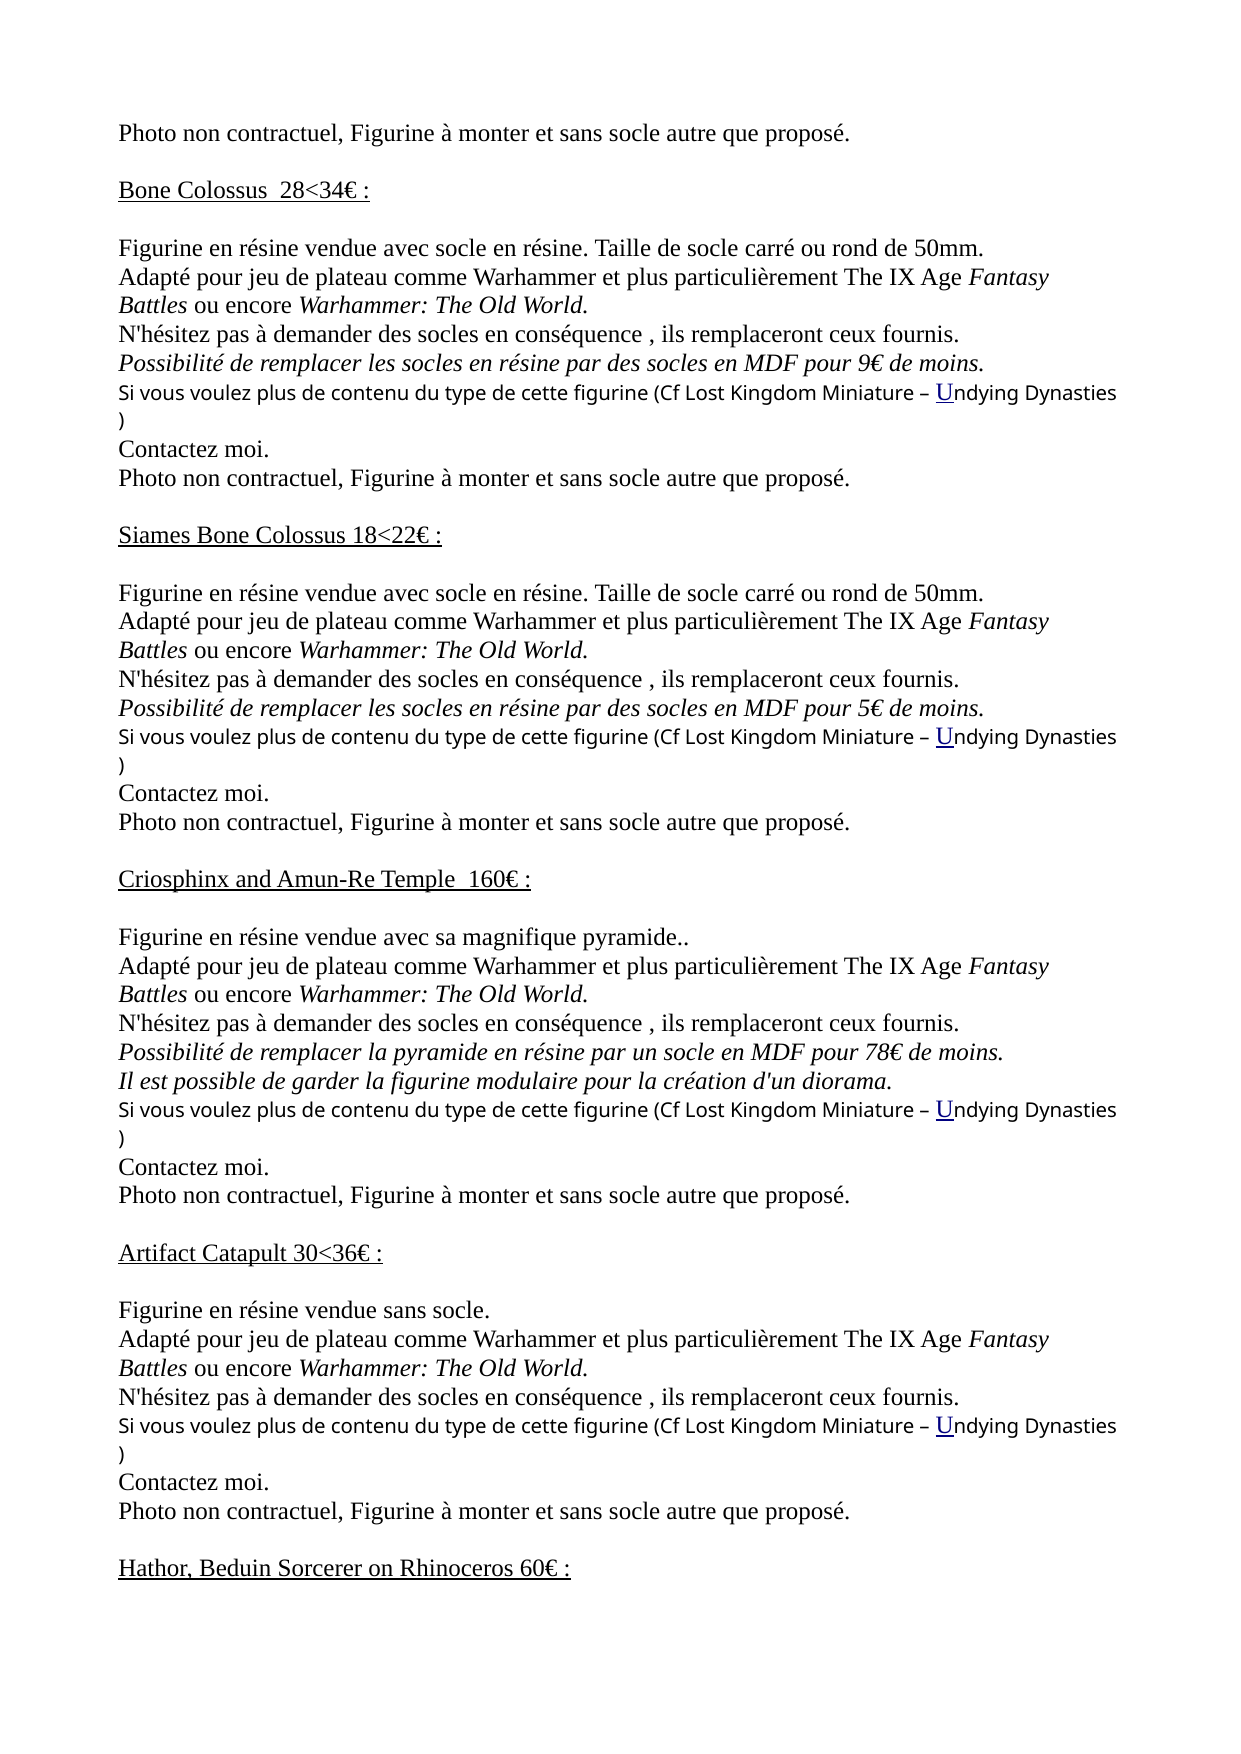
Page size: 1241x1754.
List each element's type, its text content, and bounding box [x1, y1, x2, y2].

text Hathor, Beduin Sorcerer on Rhinoceros 60€ : [118, 1553, 1122, 1582]
text N'hésitez pas à demander des socles en conséquence , ils remplaceront ceux fournis. [118, 1008, 1122, 1037]
text Siames Bone Colossus 18<22€ : [118, 520, 1122, 549]
text Il est possible de garder la figurine modulaire pour la création d'un diorama. Si vous voulez plus de contenu du type de cette figurine (Cf Lost Kingdom Miniature – Undying Dynasties ) [118, 1066, 1122, 1152]
text Figurine en résine vendue avec sa magnifique pyramide.. Adapté pour jeu de plateau comme Warhammer et plus particulièrement The IX Age Fantasy Battles ou encore Warhammer: The Old World. [118, 922, 1122, 1008]
text Figurine en résine vendue sans socle. Adapté pour jeu de plateau comme Warhammer et plus particulièrement The IX Age Fantasy Battles ou encore Warhammer: The Old World. [118, 1295, 1122, 1382]
text Contactez moi. [118, 1467, 1122, 1496]
text Photo non contractuel, Figurine à monter et sans socle autre que proposé. [118, 118, 1122, 147]
text Photo non contractuel, Figurine à monter et sans socle autre que proposé. [118, 463, 1122, 491]
text Photo non contractuel, Figurine à monter et sans socle autre que proposé. [118, 807, 1122, 836]
text Contactez moi. [118, 1152, 1122, 1180]
text Possibilité de remplacer la pyramide en résine par un socle en MDF pour 78€ de moins. [118, 1037, 1122, 1066]
text N'hésitez pas à demander des socles en conséquence , ils remplaceront ceux fournis. [118, 664, 1122, 693]
text Figurine en résine vendue avec socle en résine. Taille de socle carré ou rond de 50mm. Adapté pour jeu de plateau comme Warhammer et plus particulièrement The IX Age Fantasy Battles ou encore Warhammer: The Old World. [118, 578, 1122, 664]
text Possibilité de remplacer les socles en résine par des socles en MDF pour 9€ de moins. Si vous voulez plus de contenu du type de cette figurine (Cf Lost Kingdom Miniature – Undying Dynasties ) [118, 348, 1122, 434]
text Photo non contractuel, Figurine à monter et sans socle autre que proposé. [118, 1180, 1122, 1209]
text N'hésitez pas à demander des socles en conséquence , ils remplaceront ceux fournis. [118, 319, 1122, 348]
text Figurine en résine vendue avec socle en résine. Taille de socle carré ou rond de 50mm. Adapté pour jeu de plateau comme Warhammer et plus particulièrement The IX Age Fantasy Battles ou encore Warhammer: The Old World. [118, 233, 1122, 319]
text Criosphinx and Amun-Re Temple 160€ : [118, 864, 1122, 893]
text Photo non contractuel, Figurine à monter et sans socle autre que proposé. [118, 1496, 1122, 1525]
text Contactez moi. [118, 778, 1122, 807]
text Artifact Catapult 30<36€ : [118, 1238, 1122, 1267]
text N'hésitez pas à demander des socles en conséquence , ils remplaceront ceux fournis. Si vous voulez plus de contenu du type de cette figurine (Cf Lost Kingdom Miniature – Undying Dynasties ) [118, 1382, 1122, 1467]
text Possibilité de remplacer les socles en résine par des socles en MDF pour 5€ de moins. Si vous voulez plus de contenu du type de cette figurine (Cf Lost Kingdom Miniature – Undying Dynasties ) [118, 693, 1122, 778]
text Contactez moi. [118, 434, 1122, 463]
text Bone Colossus 28<34€ : [118, 176, 1122, 204]
